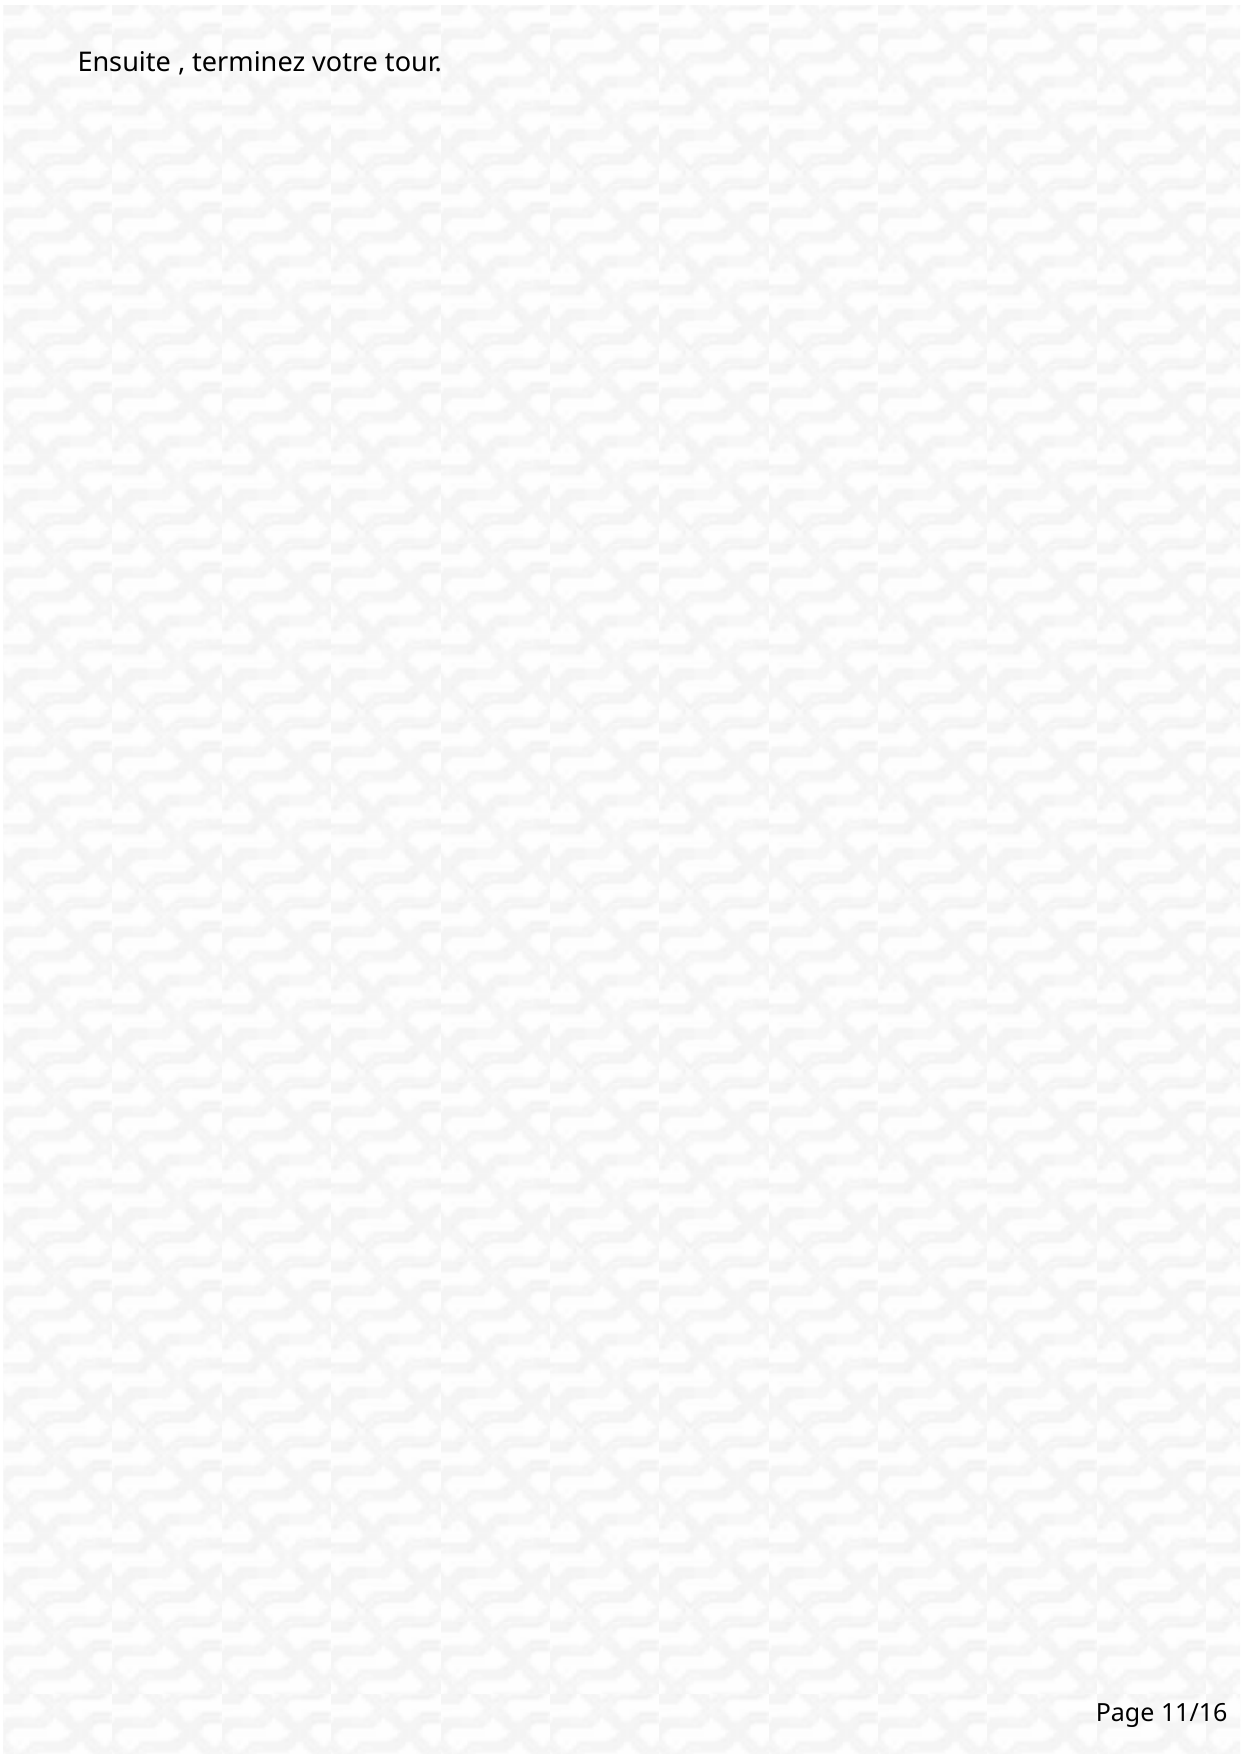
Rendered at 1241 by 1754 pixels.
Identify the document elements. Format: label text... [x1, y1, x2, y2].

text Ensuite , terminez votre tour. [77, 42, 1240, 79]
picture [3, 5, 1241, 1754]
